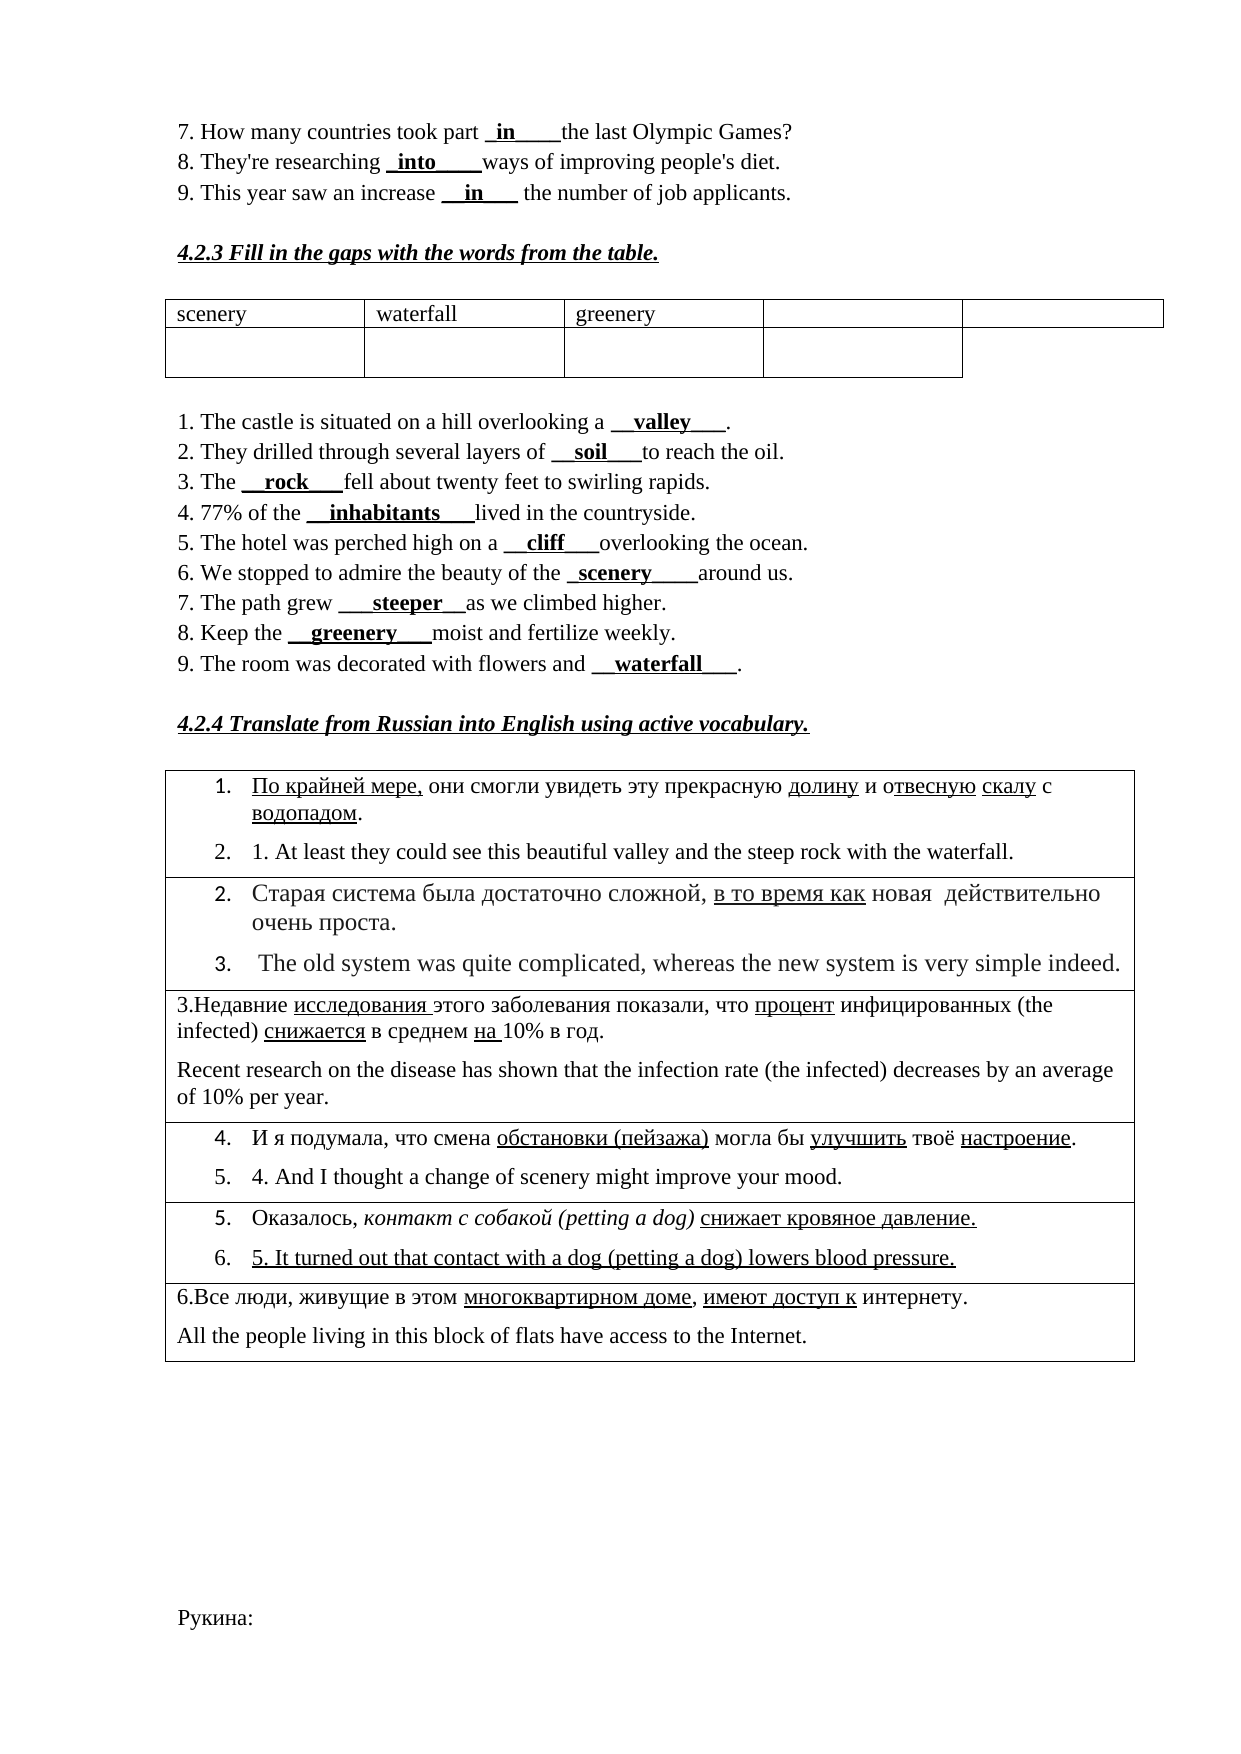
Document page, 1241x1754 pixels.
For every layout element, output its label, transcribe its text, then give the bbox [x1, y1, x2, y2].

table_header greenery [565, 300, 763, 327]
table_header По крайней мере, они смогли увидеть эту прекрасную долину и отвесную скалу с водопадом. 1. At least they could see this beautiful valley and the steep rock with the waterfall. [166, 771, 1134, 877]
text 9. This year saw an increase __in___ the number of job applicants. [177, 178, 1152, 205]
table_cell [166, 328, 364, 377]
table_cell [963, 328, 1163, 377]
text 5. The hotel was perched high on a __cliff___overlooking the ocean. [177, 529, 1152, 555]
text 4.2.3 Fill in the gaps with the words from the table. [177, 239, 1152, 265]
table_header [764, 300, 962, 327]
table_header scenery [166, 300, 364, 327]
text Рукина: [177, 1604, 1152, 1630]
text 3. The __rock___fell about twenty feet to swirling rapids. [177, 468, 1152, 495]
text 7. The path grew ___steeper__as we climbed higher. [177, 589, 1152, 616]
text 9. The room was decorated with flowers and __waterfall___. [177, 649, 1152, 676]
text 4.2.4 Translate from Russian into English using active vocabulary. [177, 710, 1152, 736]
text 7. How many countries took part _in____the last Olympic Games? [177, 118, 1152, 144]
text 2. They drilled through several layers of __soil___to reach the oil. [177, 438, 1152, 464]
table_cell 6.Все люди, живущие в этом многоквартирном доме, имеют доступ к интернету. All the people living in this block of flats have access to the Internet. [166, 1284, 1134, 1361]
text 8. Keep the __greenery___moist and fertilize weekly. [177, 619, 1152, 646]
table_header [963, 300, 1163, 327]
table_cell Старая система была достаточно сложной, в то время как новая действительно очень проста. The old system was quite complicated, whereas the new system is very simple indeed. [166, 878, 1134, 990]
text 6. We stopped to admire the beauty of the _scenery____around us. [177, 559, 1152, 585]
text 4. 77% of the __inhabitants___lived in the countryside. [177, 498, 1152, 525]
table_cell [365, 328, 564, 377]
table_cell [764, 328, 962, 377]
table_cell [565, 328, 763, 377]
table_header waterfall [365, 300, 564, 327]
table_cell И я подумала, что смена обстановки (пейзажа) могла бы улучшить твоё настроение. 4. And I thought a change of scenery might improve your mood. [166, 1123, 1134, 1202]
table_cell 3.Недавние исследования этого заболевания показали, что процент инфицированных (the infected) снижается в среднем на 10% в год. Recent research on the disease has shown that the infection rate (the infected) decreases by an average of 10% per year. [166, 991, 1134, 1122]
table_cell Оказалось, контакт с собакой (petting a dog) снижает кровяное давление. 5. It turned out that contact with a dog (petting a dog) lowers blood pressure. [166, 1203, 1134, 1282]
text 8. They're researching _into____ways of improving people's diet. [177, 148, 1152, 175]
text 1. The castle is situated on a hill overlooking a __valley___. [177, 408, 1152, 434]
